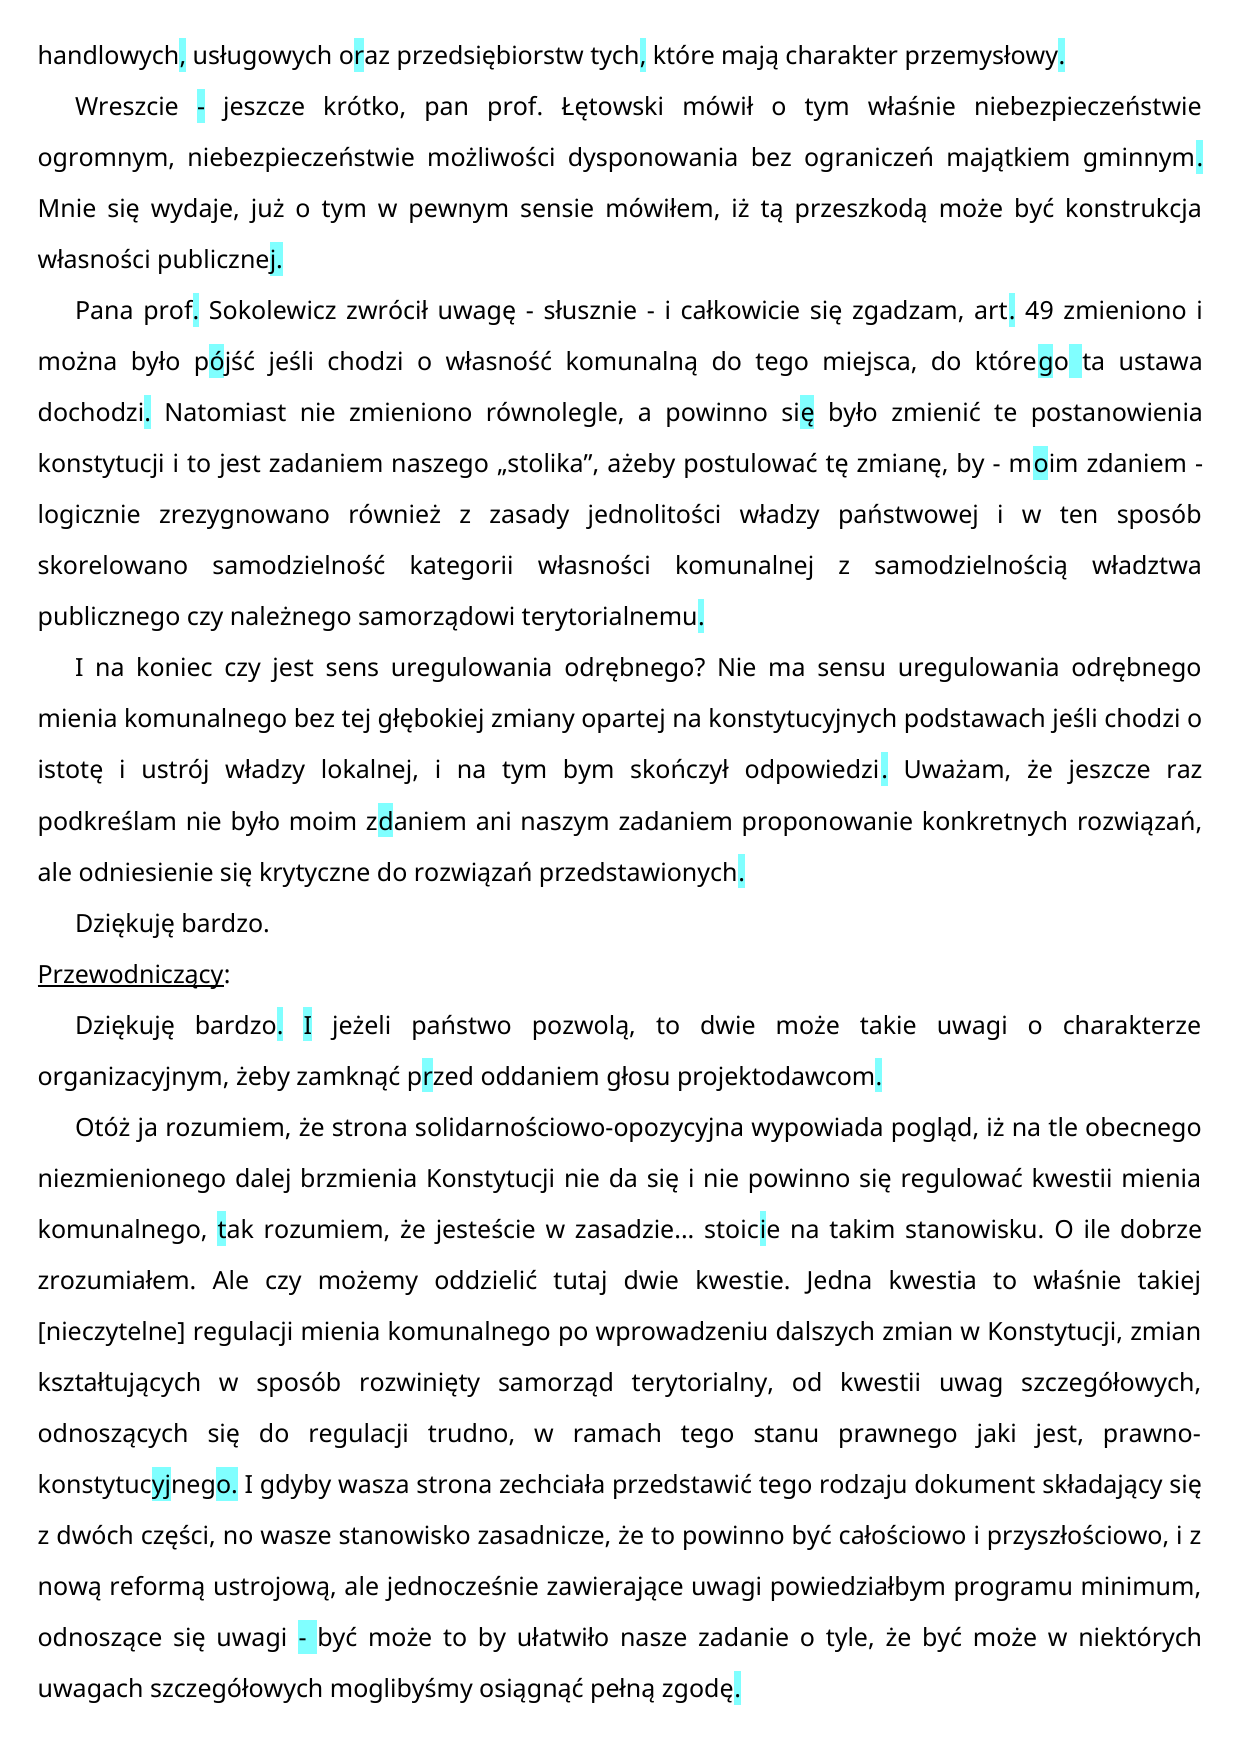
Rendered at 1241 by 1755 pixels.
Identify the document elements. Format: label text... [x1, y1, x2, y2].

text Otóż ja rozumiem, że strona solidarnościowo-opozycyjna wypowiada pogląd, iż na tle obecnego niezmienionego dalej brzmienia Konstytucji nie da się i nie powinno się regulować kwestii mienia komunalnego, tak rozumiem, że jesteście w zasadzie... stoicie na takim stanowisku. O ile dobrze zrozumiałem. Ale czy możemy oddzielić tutaj dwie kwestie. Jedna kwestia to właśnie takiej [nieczytelne] regulacji mienia komunalnego po wprowadzeniu dalszych zmian w Konstytucji, zmian kształtujących w sposób rozwinięty samorząd terytorialny, od kwestii uwag szczegółowych, odnoszących się do regulacji trudno, w ramach tego stanu prawnego jaki jest, prawno-konstytucyjnego. I gdyby wasza strona zechciała przedstawić tego rodzaju dokument składający się z dwóch części, no wasze stanowisko zasadnicze, że to powinno być całościowo i przyszłościowo, i z nową reformą ustrojową, ale jednocześnie zawierające uwagi powiedziałbym programu minimum, odnoszące się uwagi - być może to by ułatwiło nasze zadanie o tyle, że być może w niektórych uwagach szczegółowych moglibyśmy osiągnąć pełną zgodę. [37, 1109, 1203, 1705]
text I na koniec czy jest sens uregulowania odrębnego? Nie ma sensu uregulowania odrębnego mienia komunalnego bez tej głębokiej zmiany opartej na konstytucyjnych podstawach jeśli chodzi o istotę i ustrój władzy lokalnej, i na tym bym skończył odpowiedzi. Uważam, że jeszcze raz podkreślam nie było moim zdaniem ani naszym zadaniem proponowanie konkretnych rozwiązań, ale odniesienie się krytyczne do rozwiązań przedstawionych. [37, 650, 1203, 888]
text Przewodniczący: [37, 956, 1203, 990]
text Pana prof. Sokolewicz zwrócił uwagę - słusznie - i całkowicie się zgadzam, art. 49 zmieniono i można było pójść jeśli chodzi o własność komunalną do tego miejsca, do którego ta ustawa dochodzi. Natomiast nie zmieniono równolegle, a powinno się było zmienić te postanowienia konstytucji i to jest zadaniem naszego „stolika”, ażeby postulować tę zmianę, by - moim zdaniem - logicznie zrezygnowano również z zasady jednolitości władzy państwowej i w ten sposób skorelowano samodzielność kategorii własności komunalnej z samodzielnością władztwa publicznego czy należnego samorządowi terytorialnemu. [37, 293, 1203, 633]
text Dziękuję bardzo. [37, 905, 1203, 939]
text Wreszcie - jeszcze krótko, pan prof. Łętowski mówił o tym właśnie niebezpieczeństwie ogromnym, niebezpieczeństwie możliwości dysponowania bez ograniczeń majątkiem gminnym. Mnie się wydaje, już o tym w pewnym sensie mówiłem, iż tą przeszkodą może być konstrukcja własności publicznej. [37, 88, 1203, 276]
text Dziękuję bardzo. I jeżeli państwo pozwolą, to dwie może takie uwagi o charakterze organizacyjnym, żeby zamknąć przed oddaniem głosu projektodawcom. [37, 1007, 1203, 1092]
text handlowych, usługowych oraz przedsiębiorstw tych, które mają charakter przemysłowy. [37, 37, 1203, 72]
